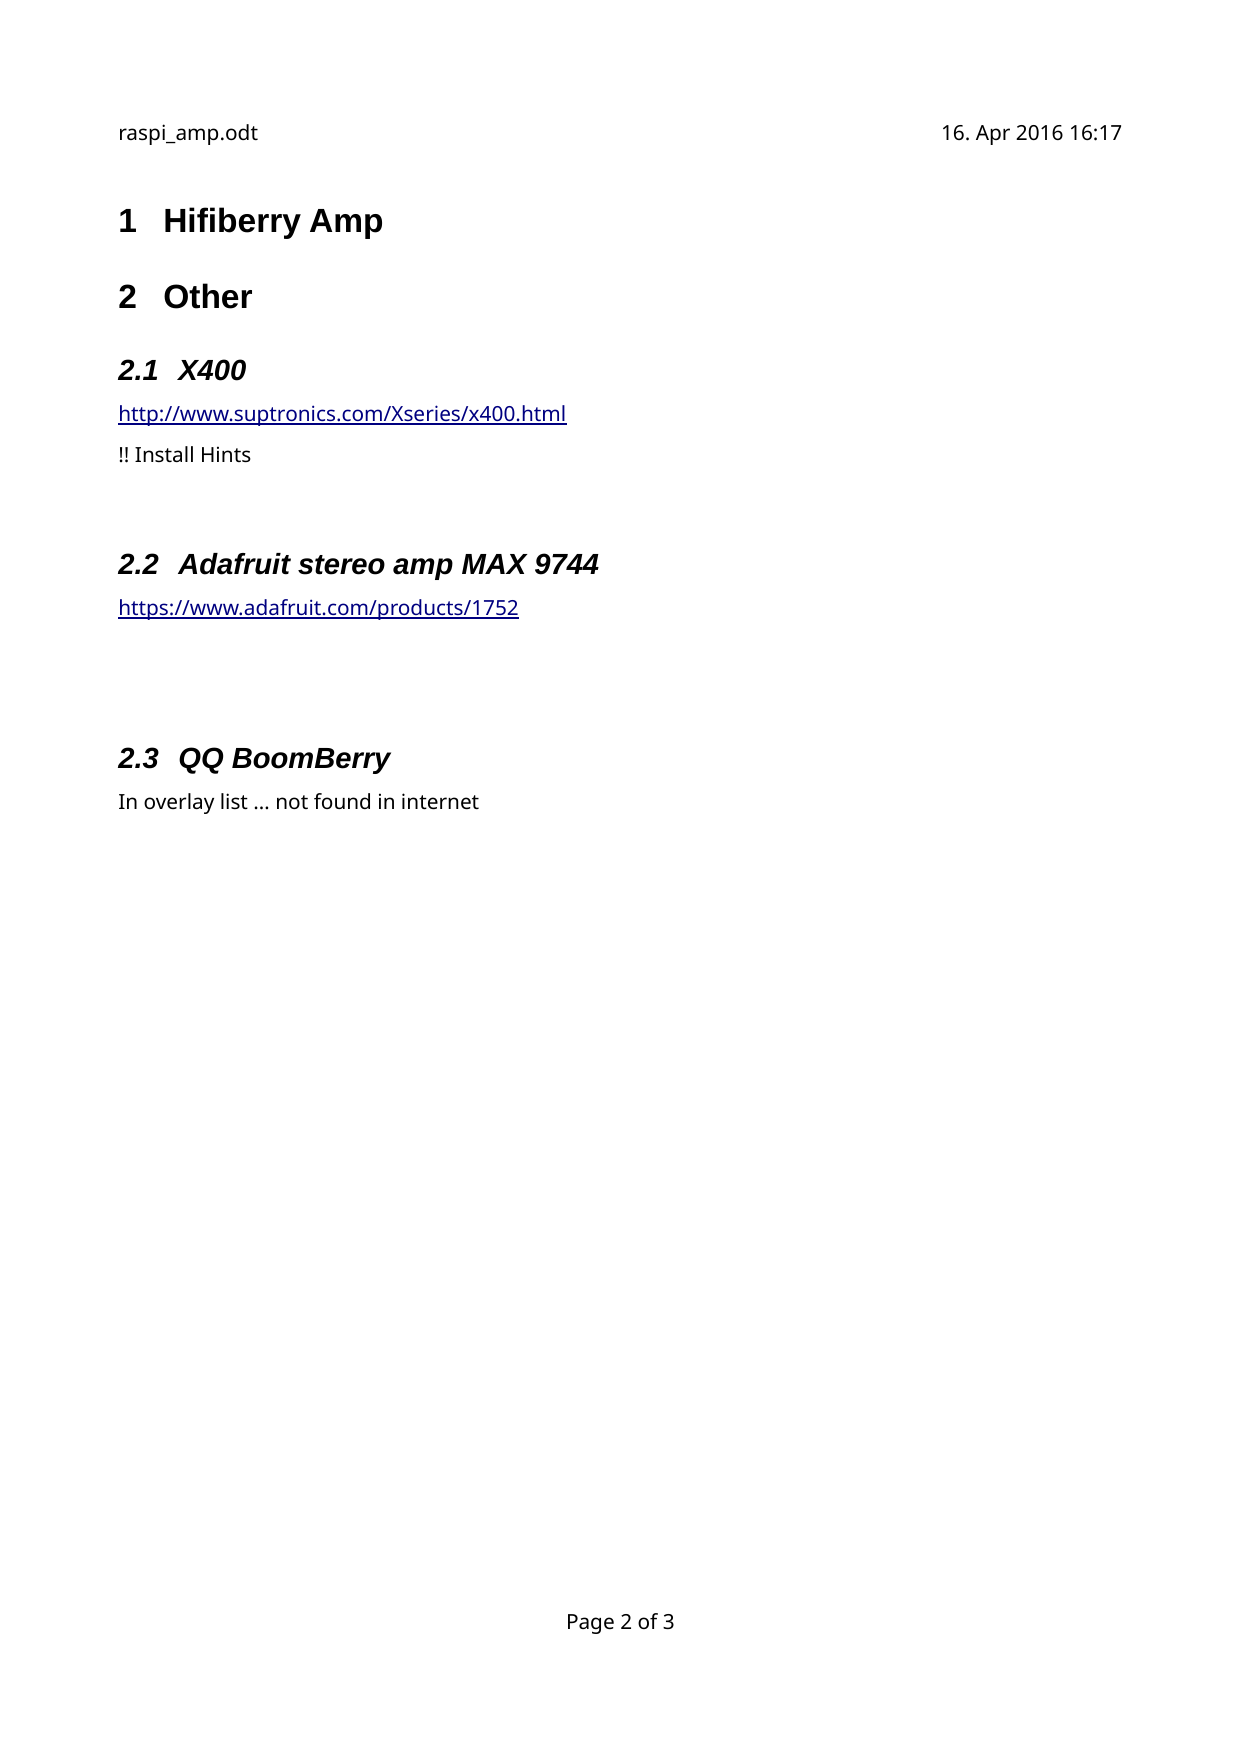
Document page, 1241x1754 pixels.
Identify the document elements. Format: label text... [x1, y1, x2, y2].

text https://www.adafruit.com/products/1752 [118, 593, 1122, 622]
subtitle Adafruit stereo amp MAX 9744 [118, 547, 1122, 581]
subtitle X400 [118, 353, 1122, 387]
subtitle QQ BoomBerry [118, 741, 1122, 774]
subtitle Other [118, 277, 1122, 316]
text http://www.suptronics.com/Xseries/x400.html [118, 399, 1122, 428]
text In overlay list … not found in internet [118, 787, 1122, 816]
text !! Install Hints [118, 440, 1122, 469]
subtitle Hifiberry Amp [118, 201, 1122, 240]
